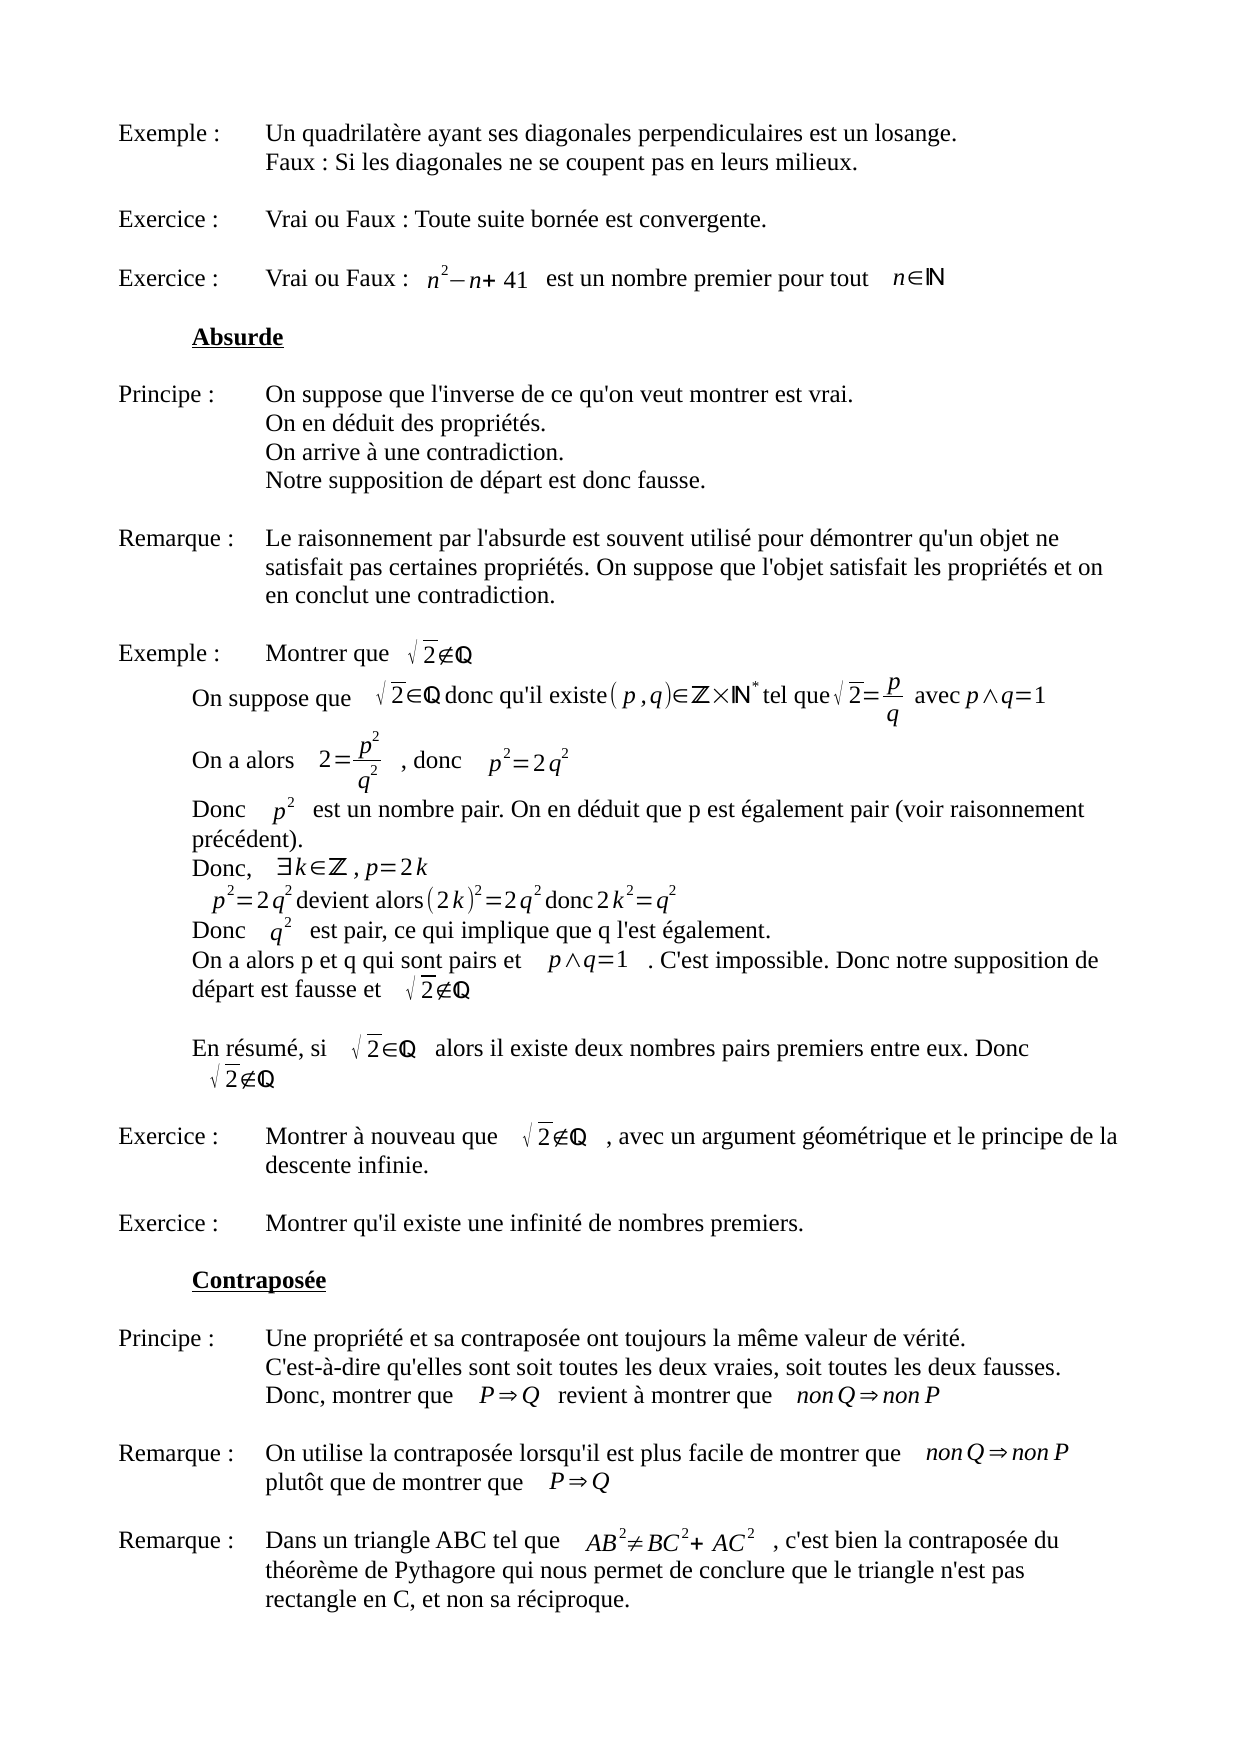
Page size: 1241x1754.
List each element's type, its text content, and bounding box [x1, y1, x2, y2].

text Exercice : Montrer à nouveau que , avec un argument géométrique et le principe de la descente infinie. [118, 1121, 1122, 1179]
text Exercice : Vrai ou Faux :est un nombre premier pour tout [118, 262, 1122, 293]
text Exemple : Montrer que [118, 638, 1122, 668]
text Remarque : Dans un triangle ABC tel que , c'est bien la contraposée du théorème de Pythagore qui nous permet de conclure que le triangle n'est pas rectangle en C, et non sa réciproque. [118, 1524, 1122, 1613]
text C'est-à-dire qu'elles sont soit toutes les deux vraies, soit toutes les deux fausses. [118, 1352, 1122, 1381]
text Contraposée [118, 1266, 1122, 1294]
text On arrive à une contradiction. [118, 437, 1122, 466]
text Exercice : Montrer qu'il existe une infinité de nombres premiers. [118, 1208, 1122, 1237]
text Remarque : On utilise la contraposée lorsqu'il est plus facile de montrer que plutôt que de montrer que [118, 1438, 1122, 1496]
text Absurde [118, 322, 1122, 351]
text On a alors p et q qui sont pairs et . C'est impossible. Donc notre supposition de départ est fausse et [118, 945, 1122, 1004]
text On en déduit des propriétés. [118, 408, 1122, 437]
text En résumé, si alors il existe deux nombres pairs premiers entre eux. Donc [118, 1032, 1122, 1092]
text Faux : Si les diagonales ne se coupent pas en leurs milieux. [118, 147, 1122, 176]
text Donc, [118, 853, 1122, 882]
text On a alors , donc [118, 727, 1122, 793]
text Donc est pair, ce qui implique que q l'est également. [118, 914, 1122, 945]
text Exemple : Un quadrilatère ayant ses diagonales perpendiculaires est un losange. [118, 118, 1122, 147]
text On suppose que [118, 668, 1122, 727]
text Donc est un nombre pair. On en déduit que p est également pair (voir raisonnement précédent). [118, 793, 1122, 853]
text Principe : Une propriété et sa contraposée ont toujours la même valeur de vérité. [118, 1323, 1122, 1352]
text Remarque : Le raisonnement par l'absurde est souvent utilisé pour démontrer qu'un objet ne satisfait pas certaines propriétés. On suppose que l'objet satisfait les propriétés et on en conclut une contradiction. [118, 523, 1122, 609]
text Notre supposition de départ est donc fausse. [118, 466, 1122, 494]
text Donc, montrer que revient à montrer que [118, 1381, 1122, 1409]
text Exercice : Vrai ou Faux : Toute suite bornée est convergente. [118, 204, 1122, 233]
text Principe : On suppose que l'inverse de ce qu'on veut montrer est vrai. [118, 379, 1122, 408]
